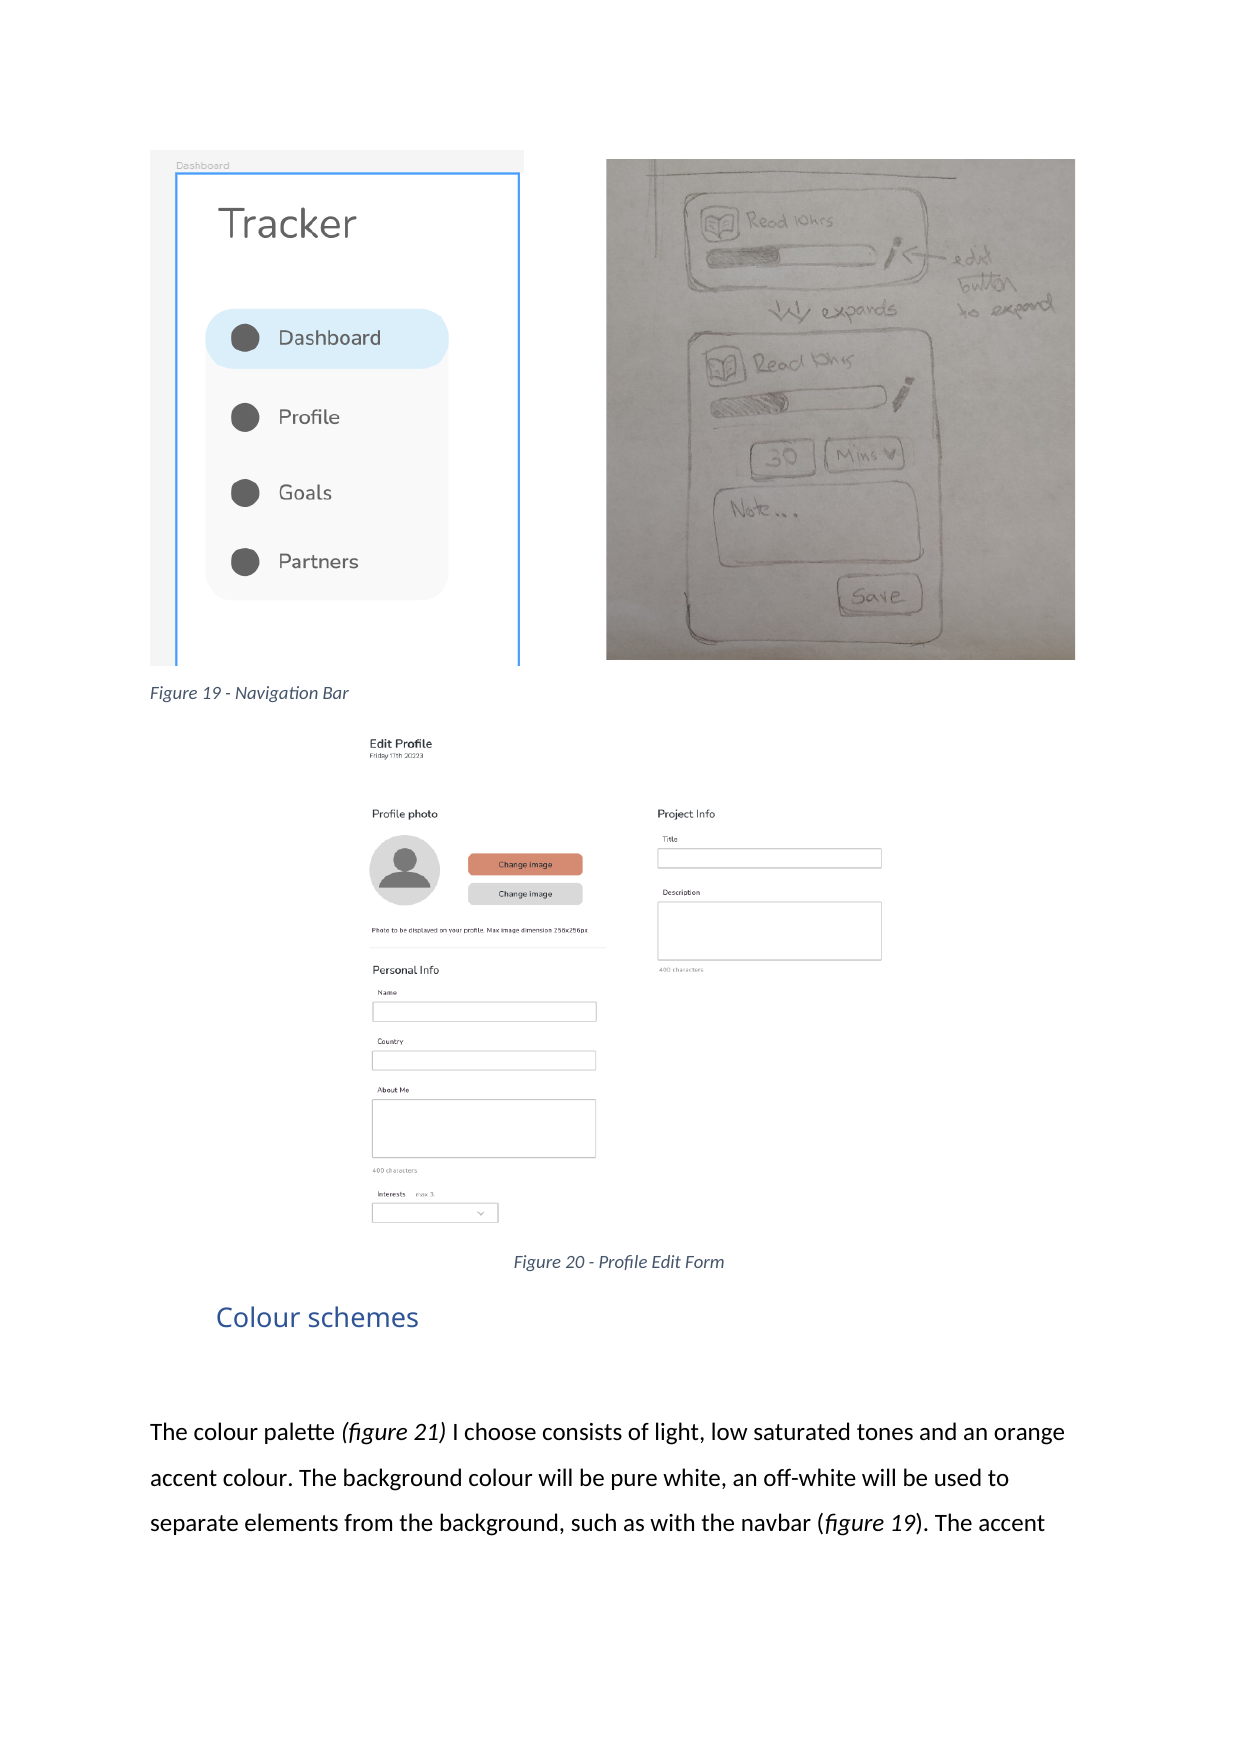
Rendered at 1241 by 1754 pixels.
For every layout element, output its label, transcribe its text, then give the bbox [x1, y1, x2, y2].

text Figure 20 - Profile Edit Form [150, 1251, 1090, 1273]
text The colour palette (figure 21) I choose consists of light, low saturated tones and an orange accent colour. The background colour will be pure white, an off-white will be used to separate elements from the background, such as with the navbar (figure 19). The accent [150, 1416, 1090, 1538]
text Figure 19 - Navigation Bar [150, 681, 1090, 704]
subtitle Colour schemes [216, 1298, 1090, 1335]
